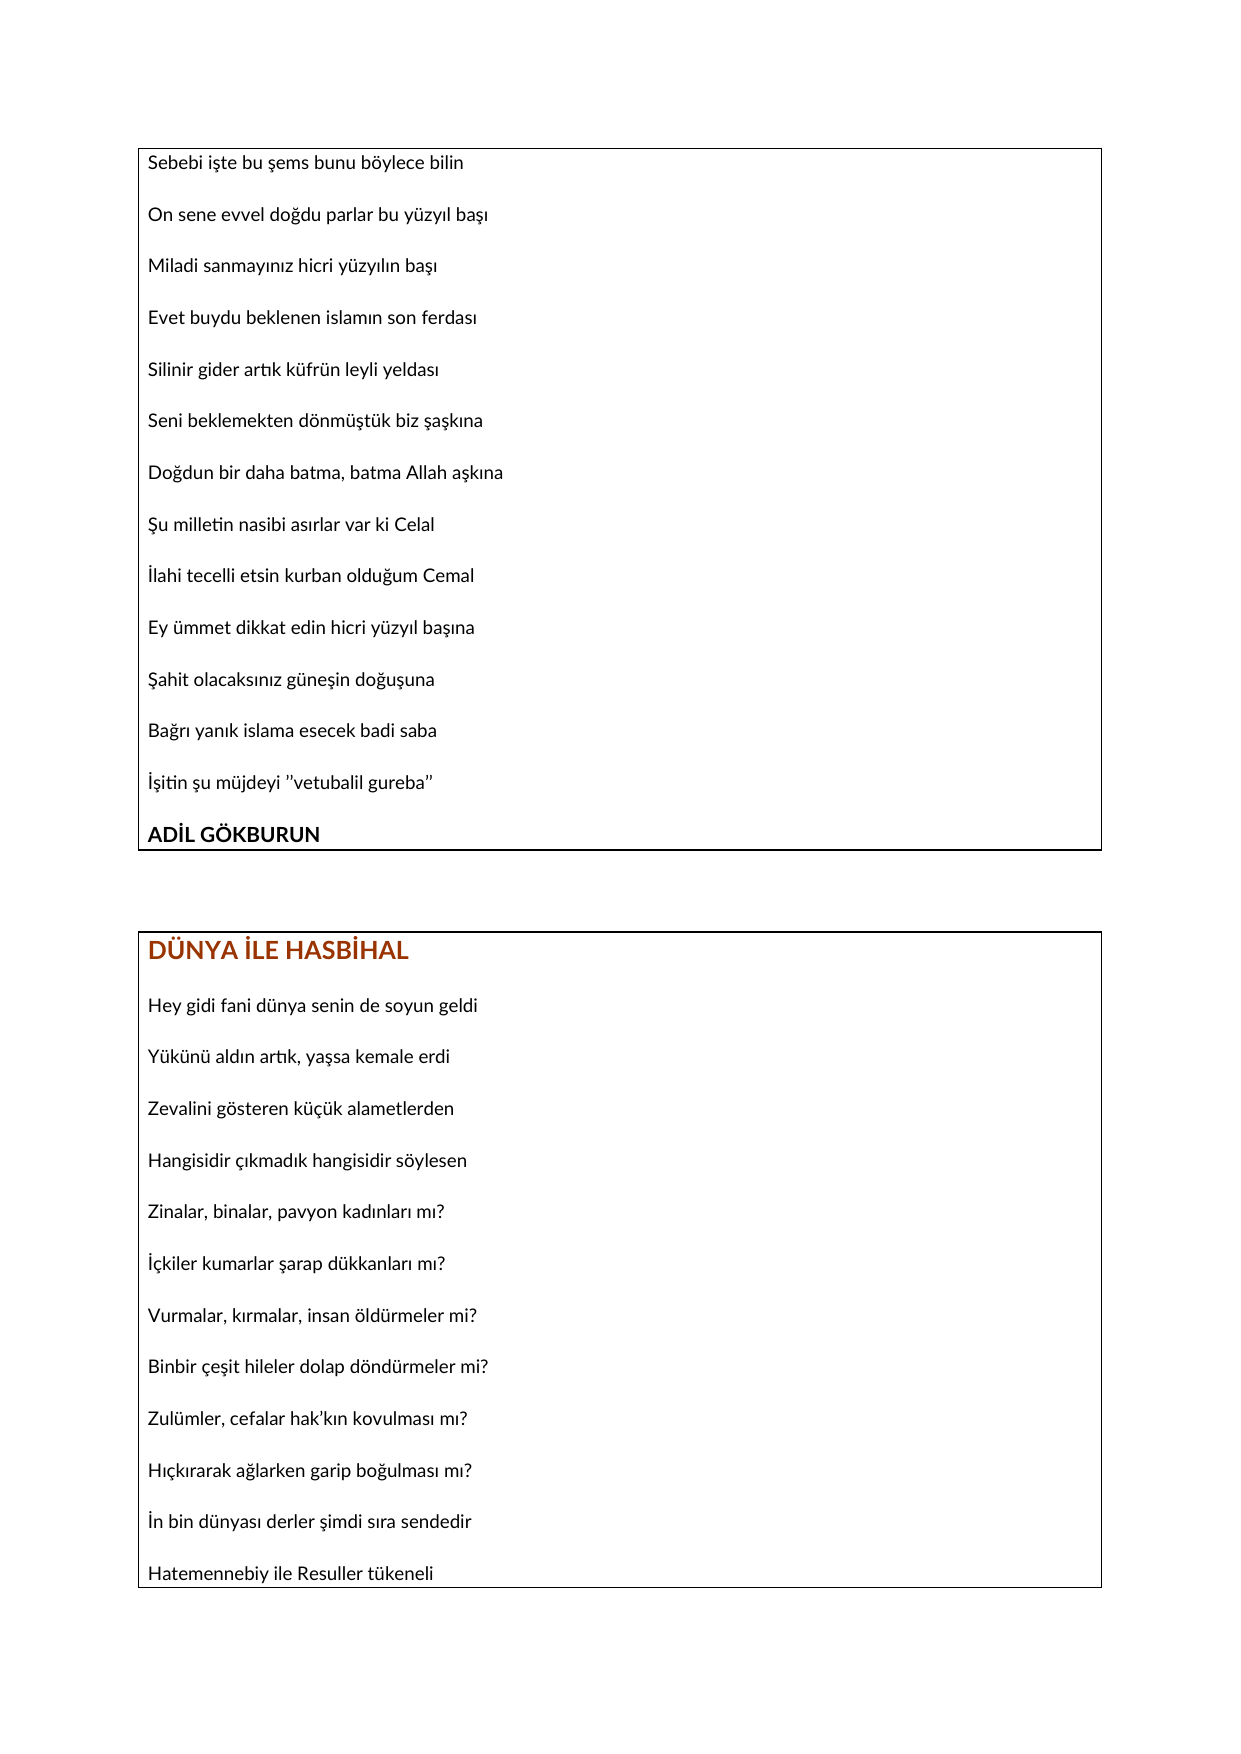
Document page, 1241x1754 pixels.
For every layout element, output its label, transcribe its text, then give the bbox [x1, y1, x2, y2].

text İlahi tecelli etsin kurban olduğum Cemal [139, 561, 1101, 587]
text Ey ümmet dikkat edin hicri yüzyıl başına [139, 613, 1101, 638]
text İçkiler kumarlar şarap dükkanları mı? [139, 1249, 1101, 1274]
text DÜNYA İLE HASBİHAL [139, 933, 1101, 964]
text Hıçkırarak ağlarken garip boğulması mı? [139, 1456, 1101, 1481]
text Doğdun bir daha batma, batma Allah aşkına [139, 458, 1101, 483]
text Sebebi işte bu şems bunu böylece bilin [139, 149, 1101, 173]
text Şu milletin nasibi asırlar var ki Celal [139, 509, 1101, 535]
text Şahit olacaksınız güneşin doğuşuna [139, 664, 1101, 690]
text Hey gidi fani dünya senin de soyun geldi [139, 991, 1101, 1016]
text ADİL GÖKBURUN [139, 819, 1101, 849]
text Binbir çeşit hileler dolap döndürmeler mi? [139, 1352, 1101, 1378]
text Vurmalar, kırmalar, insan öldürmeler mi? [139, 1301, 1101, 1326]
text Bağrı yanık islama esecek badi saba [139, 716, 1101, 742]
text İn bin dünyası derler şimdi sıra sendedir [139, 1507, 1101, 1533]
text Seni beklemekten dönmüştük biz şaşkına [139, 406, 1101, 432]
text Hangisidir çıkmadık hangisidir söylesen [139, 1146, 1101, 1171]
text İşitin şu müjdeyi ’’vetubalil gureba’’ [139, 768, 1101, 793]
text Silinir gider artık küfrün leyli yeldası [139, 354, 1101, 380]
text Evet buydu beklenen islamın son ferdası [139, 303, 1101, 328]
text On sene evvel doğdu parlar bu yüzyıl başı [139, 199, 1101, 225]
text Yükünü aldın artık, yaşsa kemale erdi [139, 1042, 1101, 1068]
text Hatemennebiy ile Resuller tükeneli [139, 1559, 1101, 1587]
text Zinalar, binalar, pavyon kadınları mı? [139, 1197, 1101, 1223]
text Miladi sanmayınız hicri yüzyılın başı [139, 251, 1101, 277]
text Zulümler, cefalar hak’kın kovulması mı? [139, 1404, 1101, 1429]
text Zevalini gösteren küçük alametlerden [139, 1094, 1101, 1119]
